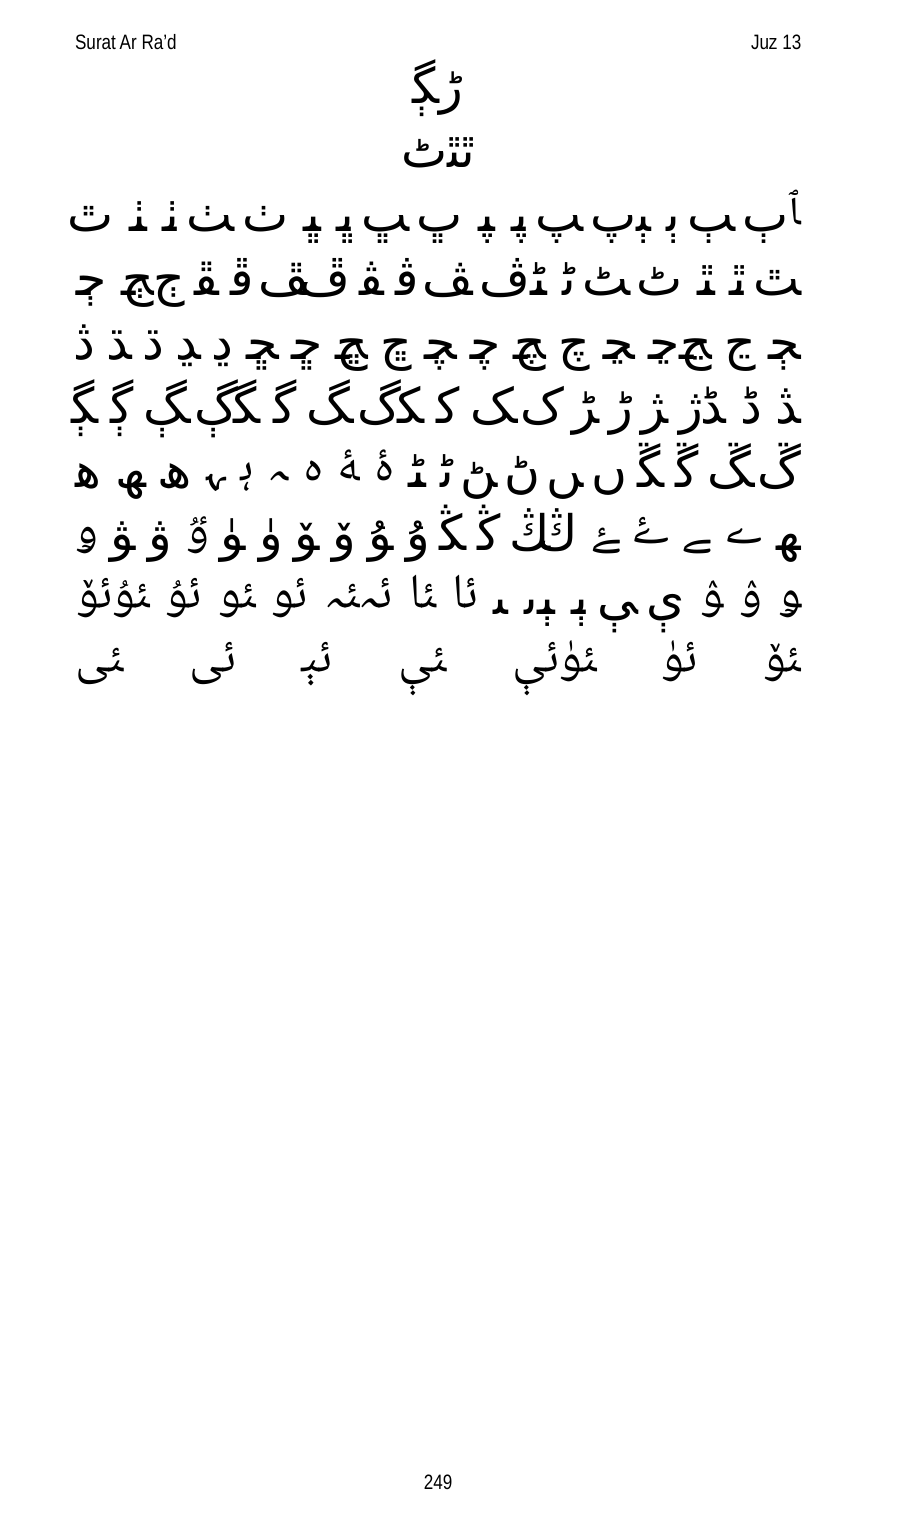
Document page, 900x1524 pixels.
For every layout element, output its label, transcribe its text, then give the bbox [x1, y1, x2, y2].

text ﭤﭥﭦ [75, 124, 801, 188]
text ﮌﮙ [75, 60, 801, 124]
text ﭑﭒ ﭓ ﭔ ﭕﭖ ﭗ ﭘ ﭙ ﭚ ﭛ ﭜ ﭝ ﭞ ﭟ ﭠ ﭡ ﭢ ﭣ ﭤ ﭥ ﭦ ﭧ ﭨ ﭩﭪ ﭫ ﭬ ﭭ ﭮﭯ ﭰ ﭱ ﭲﭳ ﭴ ﭵ ﭶ ﭷﭸ ﭹ ﭺ ﭻ ﭼ ﭽ ﭾ ﭿ ﮀ ﮁ ﮂ ﮃ ﮄ ﮅ ﮆ ﮇ ﮈ ﮉﮊ ﮋ ﮌ ﮍ ﮎ ﮏ ﮐ ﮑﮒ ﮓ ﮔ ﮕﮖ ﮗ ﮘ ﮙ ﮚ ﮛ ﮜ ﮝ ﮞ ﮟ ﮠ ﮡ ﮢ ﮣ ﮤ ﮥ ﮦ ﮧ ﮨ ﮩ ﮪ ﮫ ﮬ ﮭ ﮮ ﮯ ﮰ ﮱ ﯓﯔ ﯕ ﯖ ﯗ ﯘ ﯙ ﯚ ﯛ ﯜ ﯝ ﯞ ﯟ ﯠ ﯡ ﯢ ﯣ ﯤ ﯥ ﯦ ﯧﯨ ﯩ ﯪ ﯫ ﯬﯭ ﯮ ﯯ ﯰ ﯱﯲ ﯳ ﯴ ﯵﯶ ﯷ ﯸ ﯹ ﯺ [75, 188, 801, 698]
